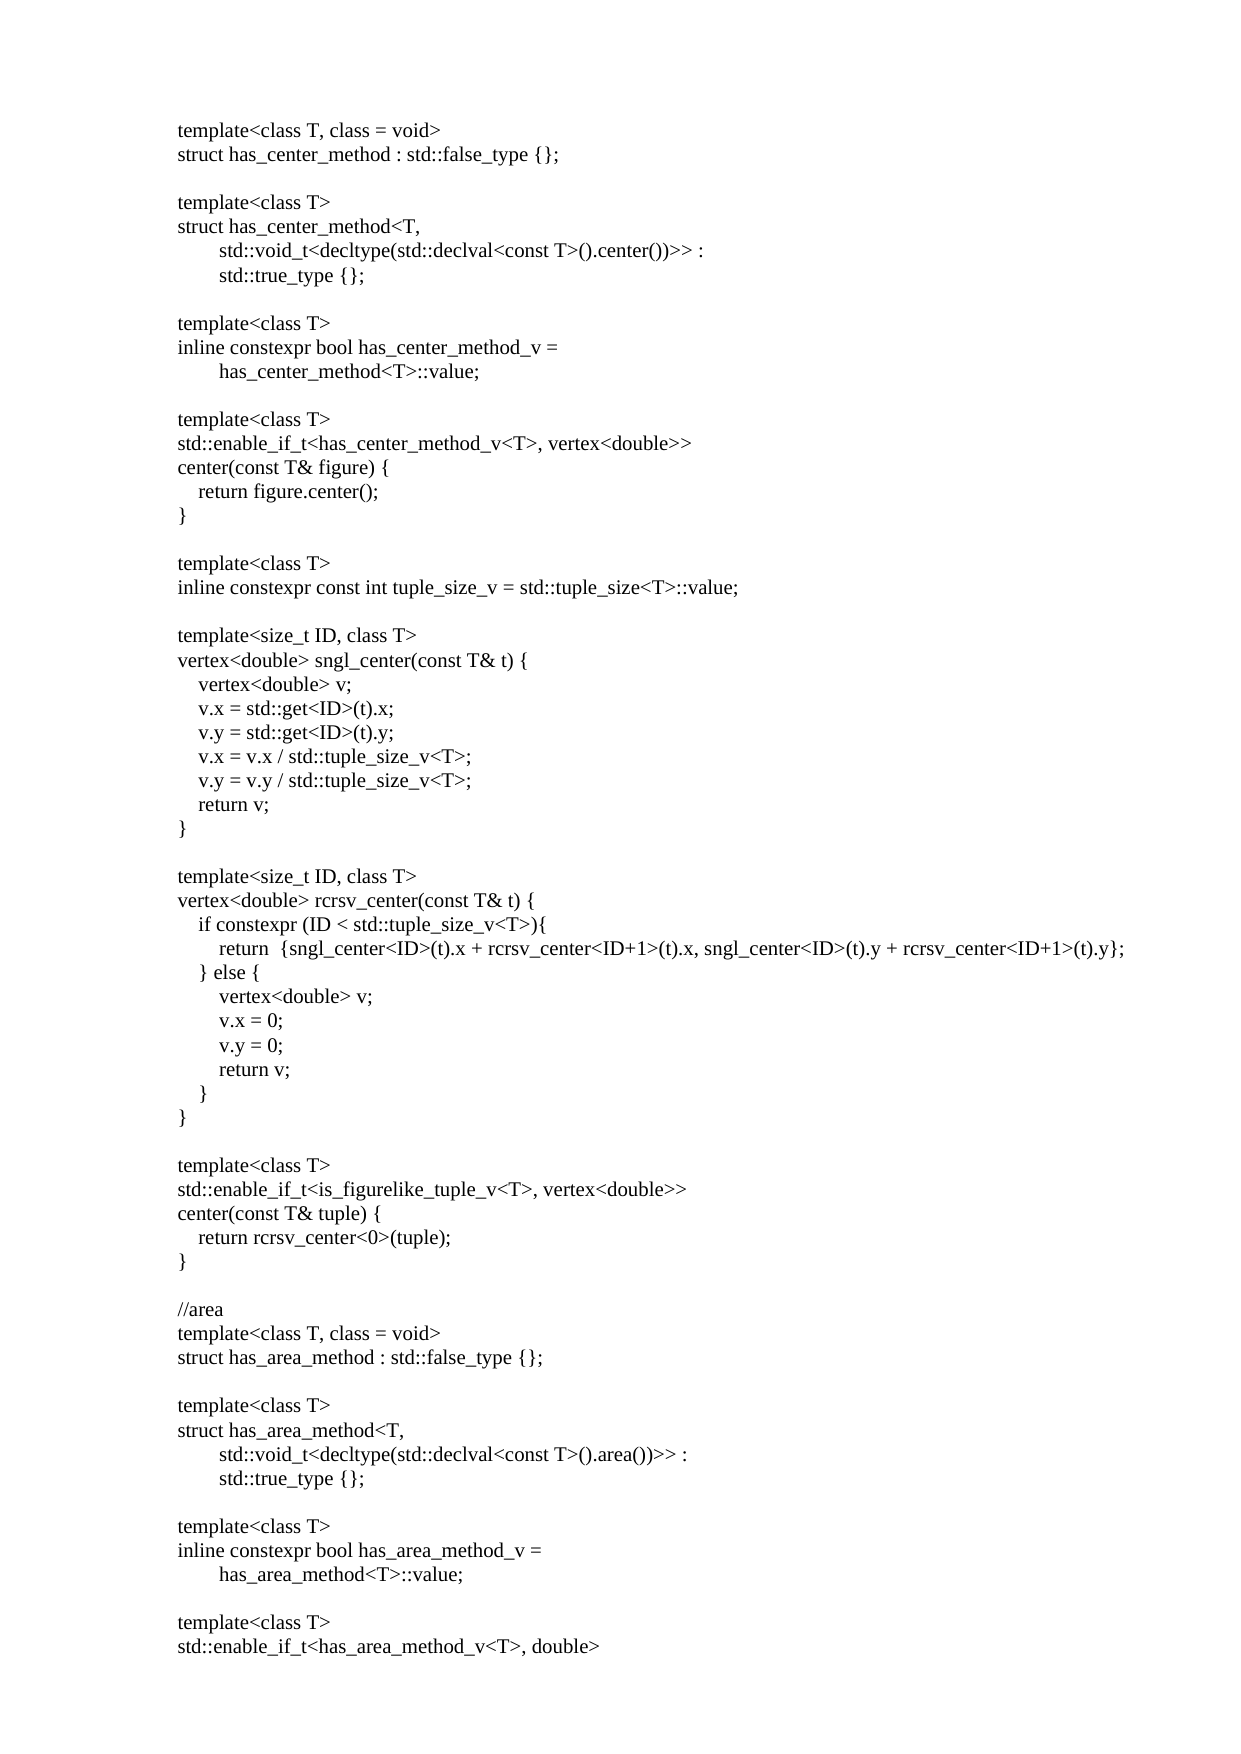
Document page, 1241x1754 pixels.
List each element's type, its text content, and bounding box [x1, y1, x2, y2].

text template<class T, class = void> struct has_center_method : std::false_type {}; template<class T> struct has_center_method<T, std::void_t<decltype(std::declval<const T>().center())>> : std::true_type {}; template<class T> inline constexpr bool has_center_method_v = has_center_method<T>::value; template<class T> std::enable_if_t<has_center_method_v<T>, vertex<double>> center(const T& figure) { return figure.center(); } template<class T> inline constexpr const int tuple_size_v = std::tuple_size<T>::value; template<size_t ID, class T> vertex<double> sngl_center(const T& t) { vertex<double> v; v.x = std::get<ID>(t).x; v.y = std::get<ID>(t).y; v.x = v.x / std::tuple_size_v<T>; v.y = v.y / std::tuple_size_v<T>; return v; } template<size_t ID, class T> vertex<double> rcrsv_center(const T& t) { if constexpr (ID < std::tuple_size_v<T>){ return {sngl_center<ID>(t).x + rcrsv_center<ID+1>(t).x, sngl_center<ID>(t).y + rcrsv_center<ID+1>(t).y}; } else { vertex<double> v; v.x = 0; v.y = 0; return v; } } template<class T> std::enable_if_t<is_figurelike_tuple_v<T>, vertex<double>> center(const T& tuple) { return rcrsv_center<0>(tuple); } //area template<class T, class = void> struct has_area_method : std::false_type {}; template<class T> struct has_area_method<T, std::void_t<decltype(std::declval<const T>().area())>> : std::true_type {}; template<class T> inline constexpr bool has_area_method_v = has_area_method<T>::value; template<class T> std::enable_if_t<has_area_method_v<T>, double> [177, 118, 1152, 1658]
